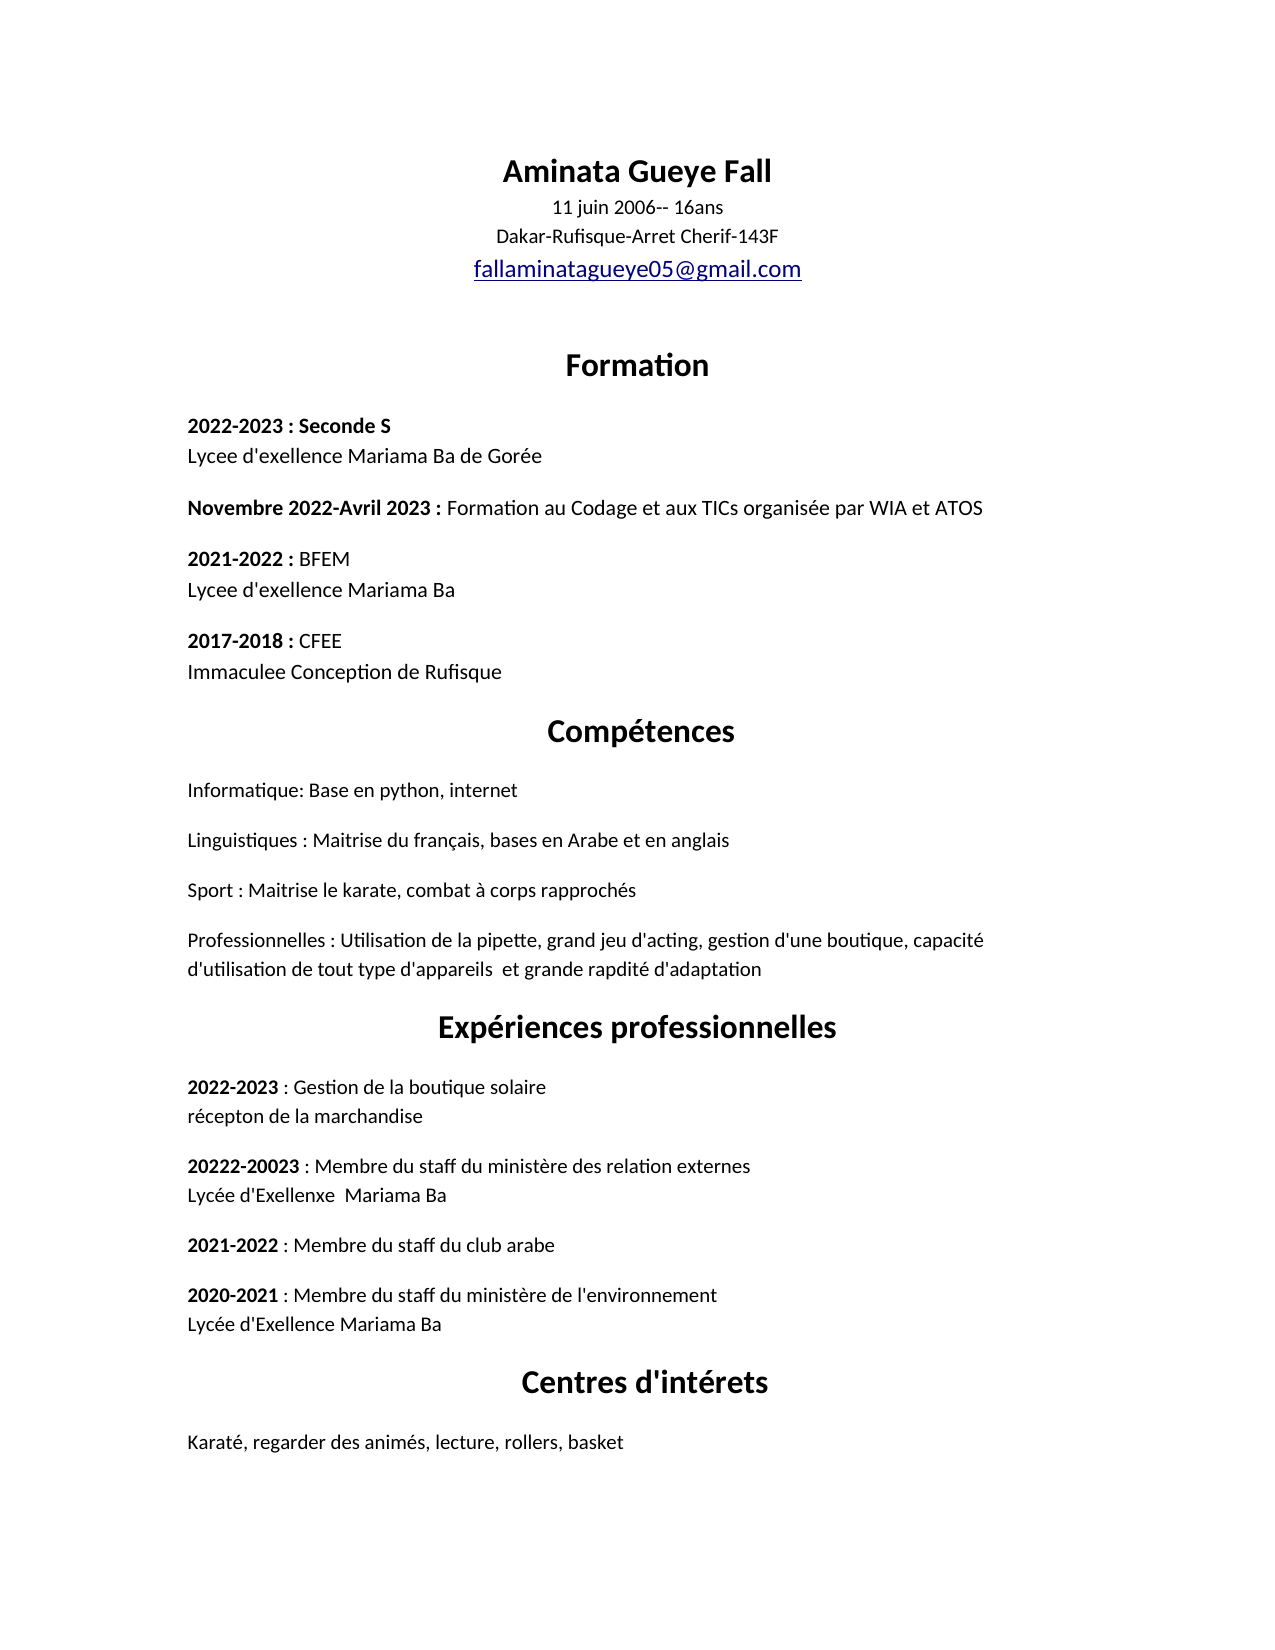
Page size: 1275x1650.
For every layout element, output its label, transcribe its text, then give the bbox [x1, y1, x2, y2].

text Aminata Gueye Fall 11 juin 2006-- 16ans Dakar-Rufisque-Arret Cherif-143F fallaminatagueye05@gmail.com [187, 150, 1087, 319]
text 2020-2021 : Membre du staff du ministère de l'environnement Lycée d'Exellence Mariama Ba [187, 1282, 1087, 1337]
text 2022-2023 : Gestion de la boutique solaire récepton de la marchandise [187, 1074, 1087, 1129]
text Expériences professionnelles [187, 1006, 1087, 1047]
text 2022-2023 : Seconde S Lycee d'exellence Mariama Ba de Gorée [187, 412, 1087, 469]
text Linguistiques : Maitrise du français, bases en Arabe et en anglais [187, 827, 1087, 853]
text Formation [187, 344, 1087, 385]
text 2017-2018 : CFEE Immaculee Conception de Rufisque [187, 628, 1087, 685]
text Compétences [187, 710, 1087, 750]
text 20222-20023 : Membre du staff du ministère des relation externes Lycée d'Exellenxe Mariama Ba [187, 1153, 1087, 1208]
text Centres d'intérets [187, 1362, 1087, 1402]
text Sport : Maitrise le karate, combat à corps rapprochés [187, 877, 1087, 903]
text 2021-2022 : BFEM Lycee d'exellence Mariama Ba [187, 546, 1087, 603]
text Informatique: Base en python, internet [187, 777, 1087, 803]
text 2021-2022 : Membre du staff du club arabe [187, 1232, 1087, 1258]
text Karaté, regarder des animés, lecture, rollers, basket [187, 1429, 1087, 1454]
text Novembre 2022-Avril 2023 : Formation au Codage et aux TICs organisée par WIA et ATOS [187, 494, 1087, 521]
text Professionnelles : Utilisation de la pipette, grand jeu d'acting, gestion d'une boutique, capacité d'utilisation de tout type d'appareils et grande rapdité d'adaptation [187, 927, 1087, 982]
